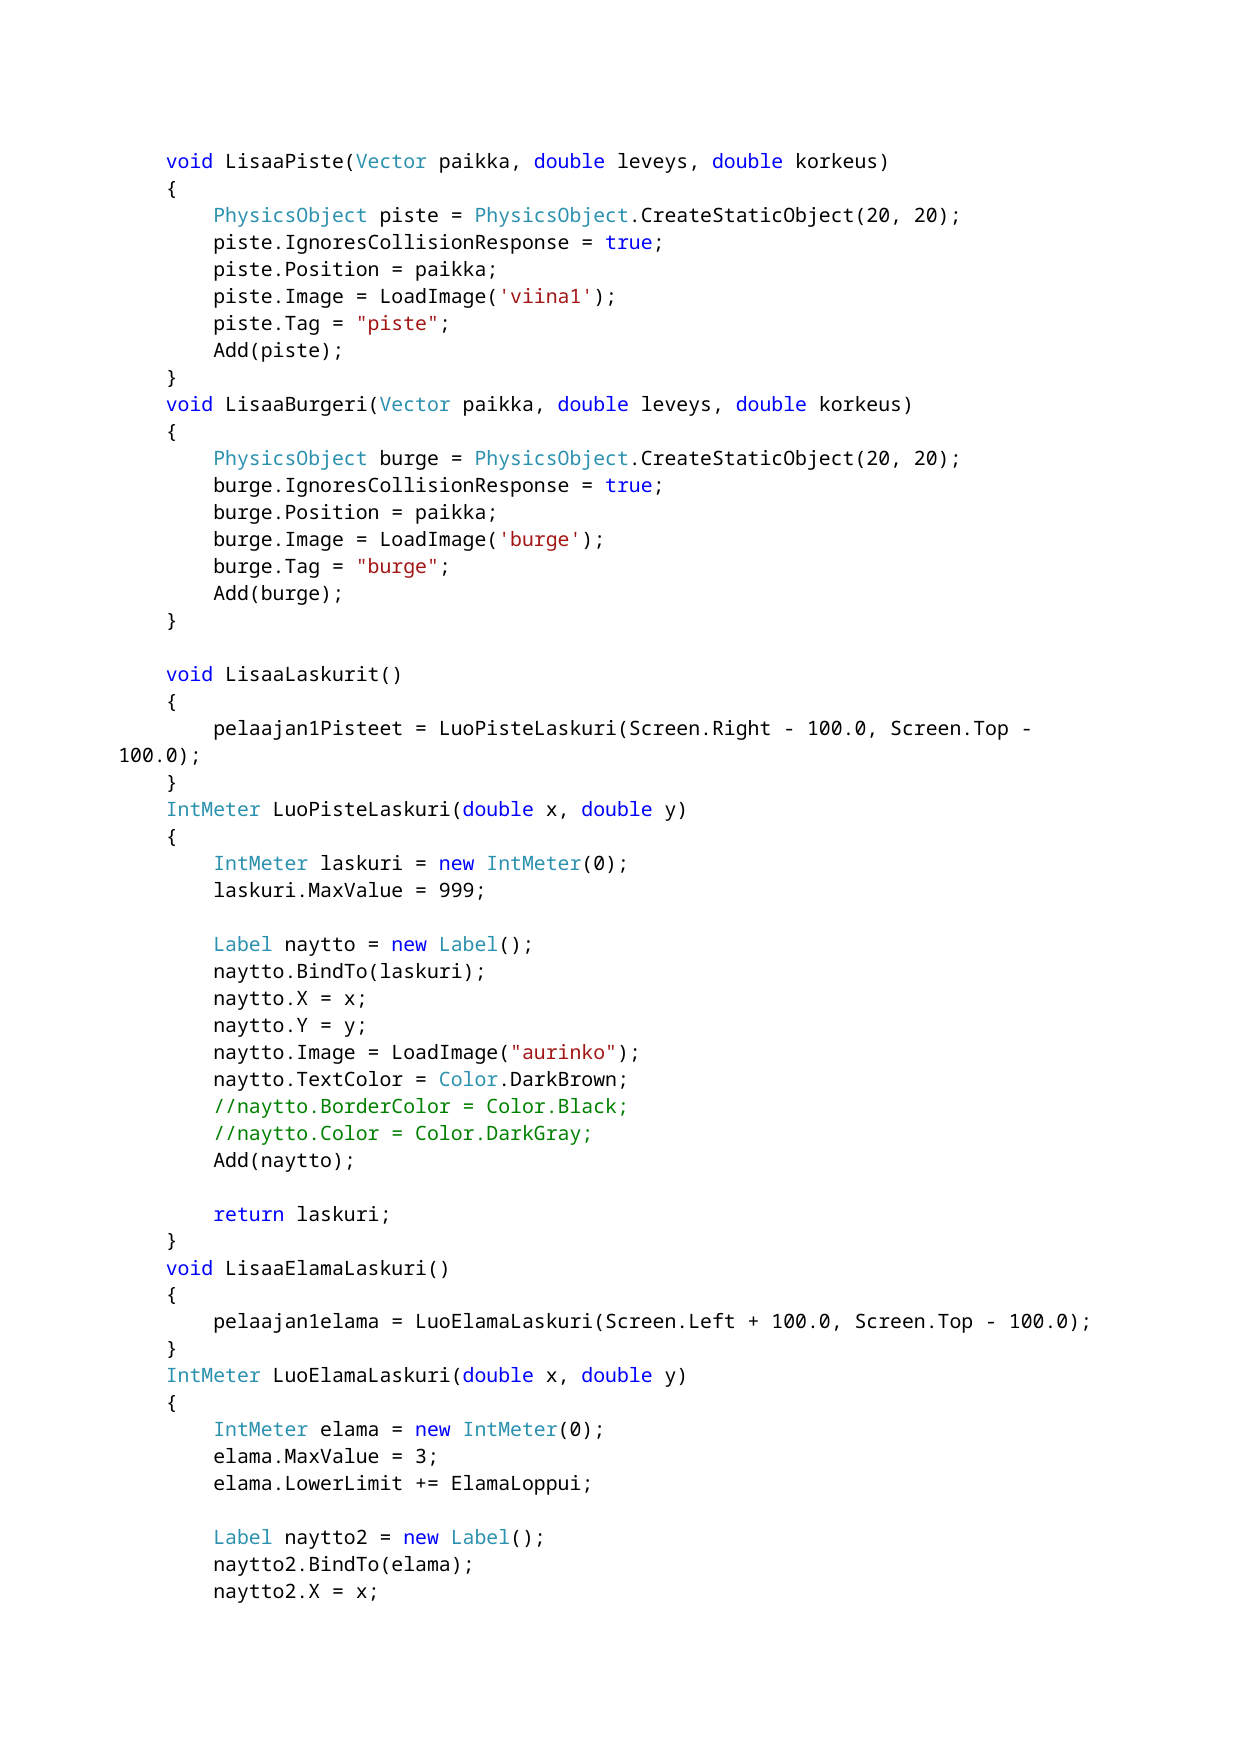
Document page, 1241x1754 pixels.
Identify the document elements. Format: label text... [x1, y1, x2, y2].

text naytto.BindTo(laskuri); [118, 957, 1122, 984]
text elama.MaxValue = 3; [118, 1443, 1122, 1469]
text burge.Tag = "burge"; [118, 552, 1122, 579]
text naytto.Image = LoadImage("aurinko"); [118, 1038, 1122, 1065]
text IntMeter laskuri = new IntMeter(0); [118, 849, 1122, 876]
text { [118, 1389, 1122, 1416]
text void LisaaLaskurit() [118, 660, 1122, 687]
text piste.Image = LoadImage('viina1'); [118, 282, 1122, 309]
text //naytto.Color = Color.DarkGray; [118, 1119, 1122, 1146]
text } [118, 363, 1122, 390]
text Label naytto = new Label(); [118, 930, 1122, 957]
text elama.LowerLimit += ElamaLoppui; [118, 1469, 1122, 1497]
text pelaajan1Pisteet = LuoPisteLaskuri(Screen.Right - 100.0, Screen.Top - 100.0); [118, 714, 1122, 768]
text { [118, 822, 1122, 849]
text { [118, 687, 1122, 714]
text { [118, 417, 1122, 444]
text IntMeter LuoPisteLaskuri(double x, double y) [118, 795, 1122, 822]
text void LisaaPiste(Vector paikka, double leveys, double korkeus) [118, 148, 1122, 174]
text naytto2.X = x; [118, 1577, 1122, 1604]
text naytto.X = x; [118, 984, 1122, 1011]
text void LisaaBurgeri(Vector paikka, double leveys, double korkeus) [118, 390, 1122, 417]
text pelaajan1elama = LuoElamaLaskuri(Screen.Left + 100.0, Screen.Top - 100.0); [118, 1308, 1122, 1335]
text piste.IgnoresCollisionResponse = true; [118, 228, 1122, 256]
text //naytto.BorderColor = Color.Black; [118, 1092, 1122, 1119]
text burge.IgnoresCollisionResponse = true; [118, 471, 1122, 498]
text return laskuri; [118, 1200, 1122, 1227]
text piste.Tag = "piste"; [118, 309, 1122, 336]
text piste.Position = paikka; [118, 256, 1122, 282]
text Add(piste); [118, 336, 1122, 363]
text Label naytto2 = new Label(); [118, 1523, 1122, 1551]
text } [118, 1227, 1122, 1254]
text naytto.Y = y; [118, 1011, 1122, 1038]
text } [118, 768, 1122, 795]
text burge.Position = paikka; [118, 498, 1122, 525]
text PhysicsObject piste = PhysicsObject.CreateStaticObject(20, 20); [118, 202, 1122, 228]
text void LisaaElamaLaskuri() [118, 1254, 1122, 1281]
text { [118, 174, 1122, 202]
text Add(burge); [118, 579, 1122, 606]
text } [118, 1335, 1122, 1362]
text naytto.TextColor = Color.DarkBrown; [118, 1065, 1122, 1092]
text naytto2.BindTo(elama); [118, 1551, 1122, 1577]
text Add(naytto); [118, 1146, 1122, 1173]
text IntMeter LuoElamaLaskuri(double x, double y) [118, 1362, 1122, 1389]
text laskuri.MaxValue = 999; [118, 876, 1122, 903]
text } [118, 606, 1122, 633]
text burge.Image = LoadImage('burge'); [118, 525, 1122, 552]
text PhysicsObject burge = PhysicsObject.CreateStaticObject(20, 20); [118, 444, 1122, 471]
text { [118, 1281, 1122, 1308]
text IntMeter elama = new IntMeter(0); [118, 1416, 1122, 1443]
